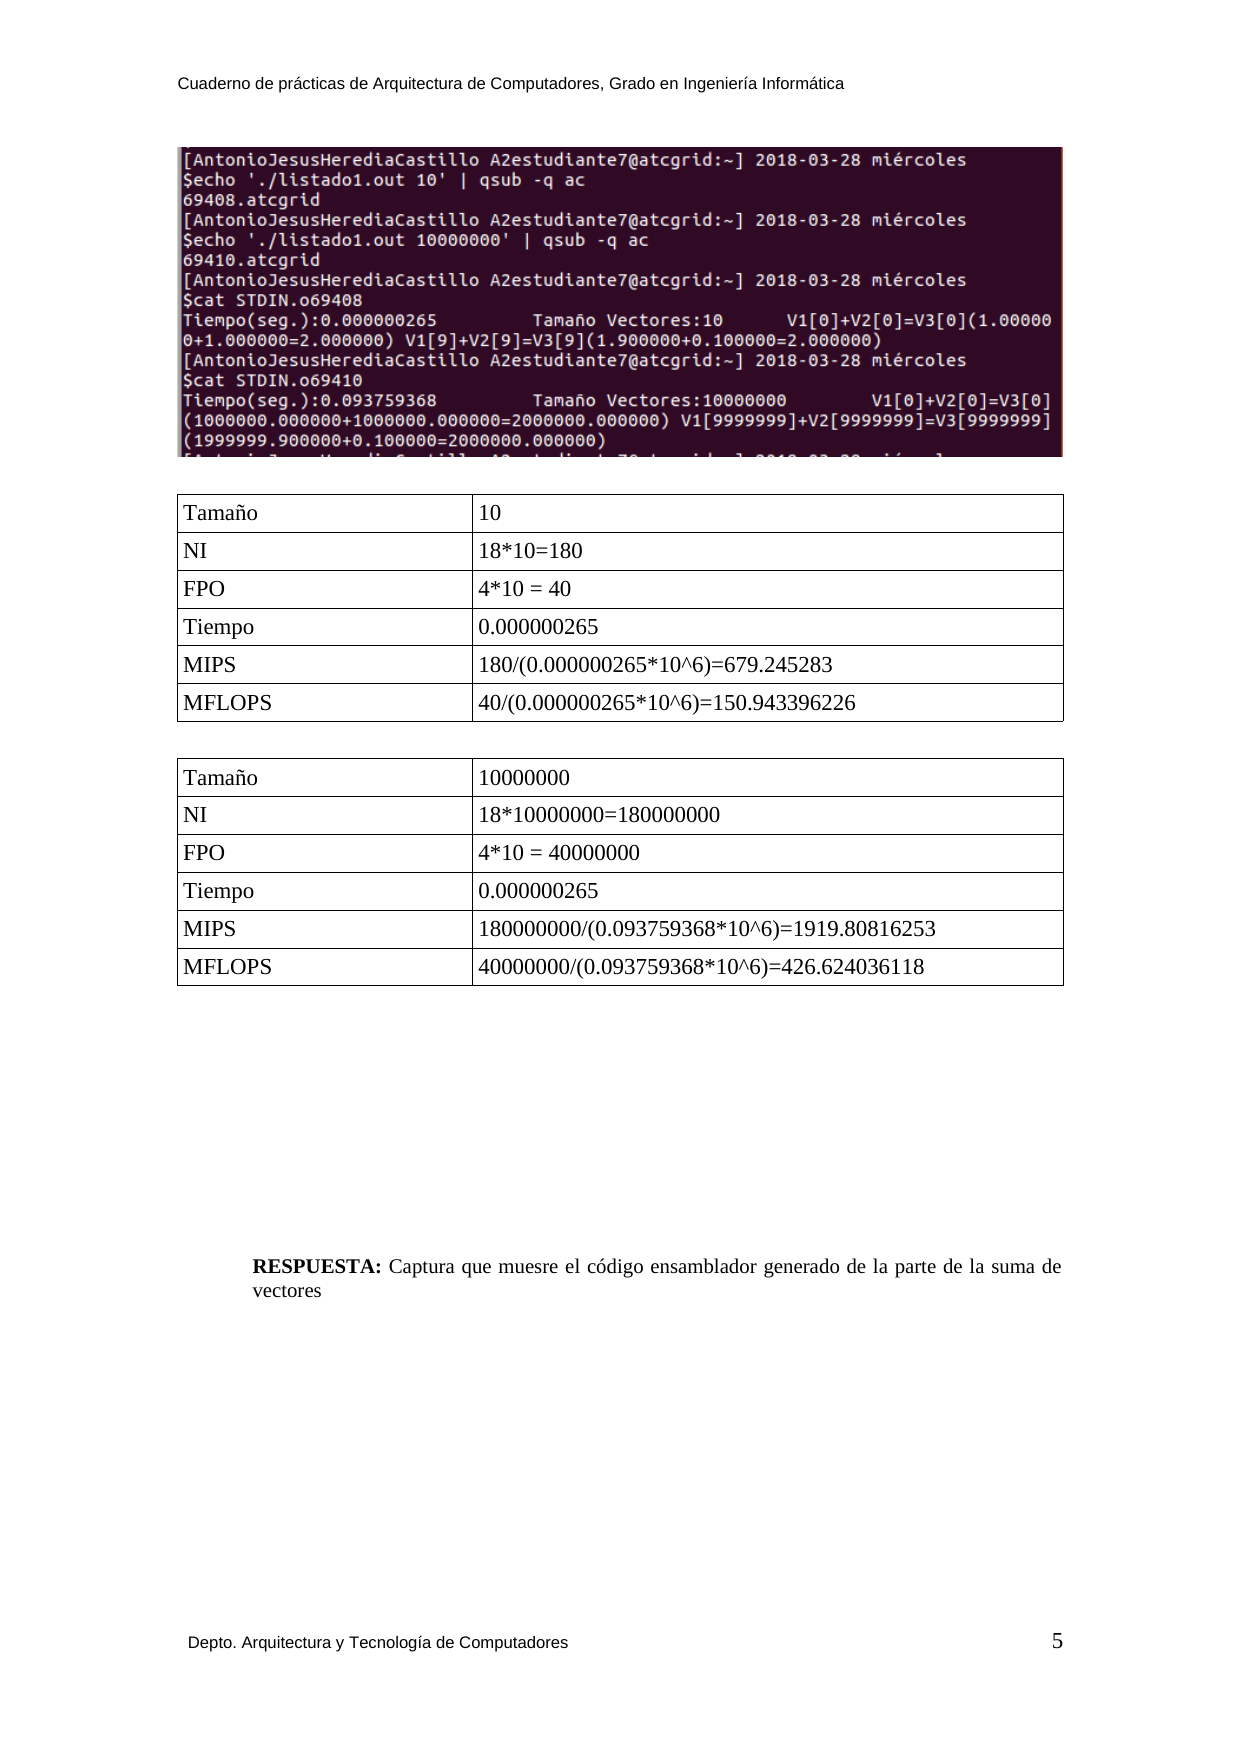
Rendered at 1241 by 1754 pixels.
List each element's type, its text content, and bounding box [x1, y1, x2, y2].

table_header Tamaño [178, 759, 472, 796]
table_cell 40/(0.000000265*10^6)=150.943396226 [473, 684, 1063, 721]
table_cell 180/(0.000000265*10^6)=679.245283 [473, 646, 1063, 683]
table_cell 40000000/(0.093759368*10^6)=426.624036118 [473, 949, 1063, 985]
table_cell 4*10 = 40 [473, 571, 1063, 607]
table_cell FPO [178, 835, 472, 872]
table_cell MIPS [178, 911, 472, 947]
table_header 10 [473, 495, 1063, 532]
table_header 10000000 [473, 759, 1063, 796]
table_cell 4*10 = 40000000 [473, 835, 1063, 872]
table_cell 18*10=180 [473, 533, 1063, 569]
table_cell 18*10000000=180000000 [473, 797, 1063, 834]
table_header Tamaño [178, 495, 472, 532]
table_cell 180000000/(0.093759368*10^6)=1919.80816253 [473, 911, 1063, 947]
picture [177, 147, 1063, 457]
text RESPUESTA: Captura que muesre el código ensamblador generado de la parte de la suma de vectores [252, 1254, 1063, 1302]
table_cell Tiempo [178, 873, 472, 909]
table_cell 0.000000265 [473, 873, 1063, 909]
table_cell NI [178, 533, 472, 569]
table_cell FPO [178, 571, 472, 607]
table_cell MFLOPS [178, 949, 472, 985]
table_cell MIPS [178, 646, 472, 683]
table_cell Tiempo [178, 609, 472, 645]
table_cell MFLOPS [178, 684, 472, 721]
table_cell 0.000000265 [473, 609, 1063, 645]
table_cell NI [178, 797, 472, 834]
